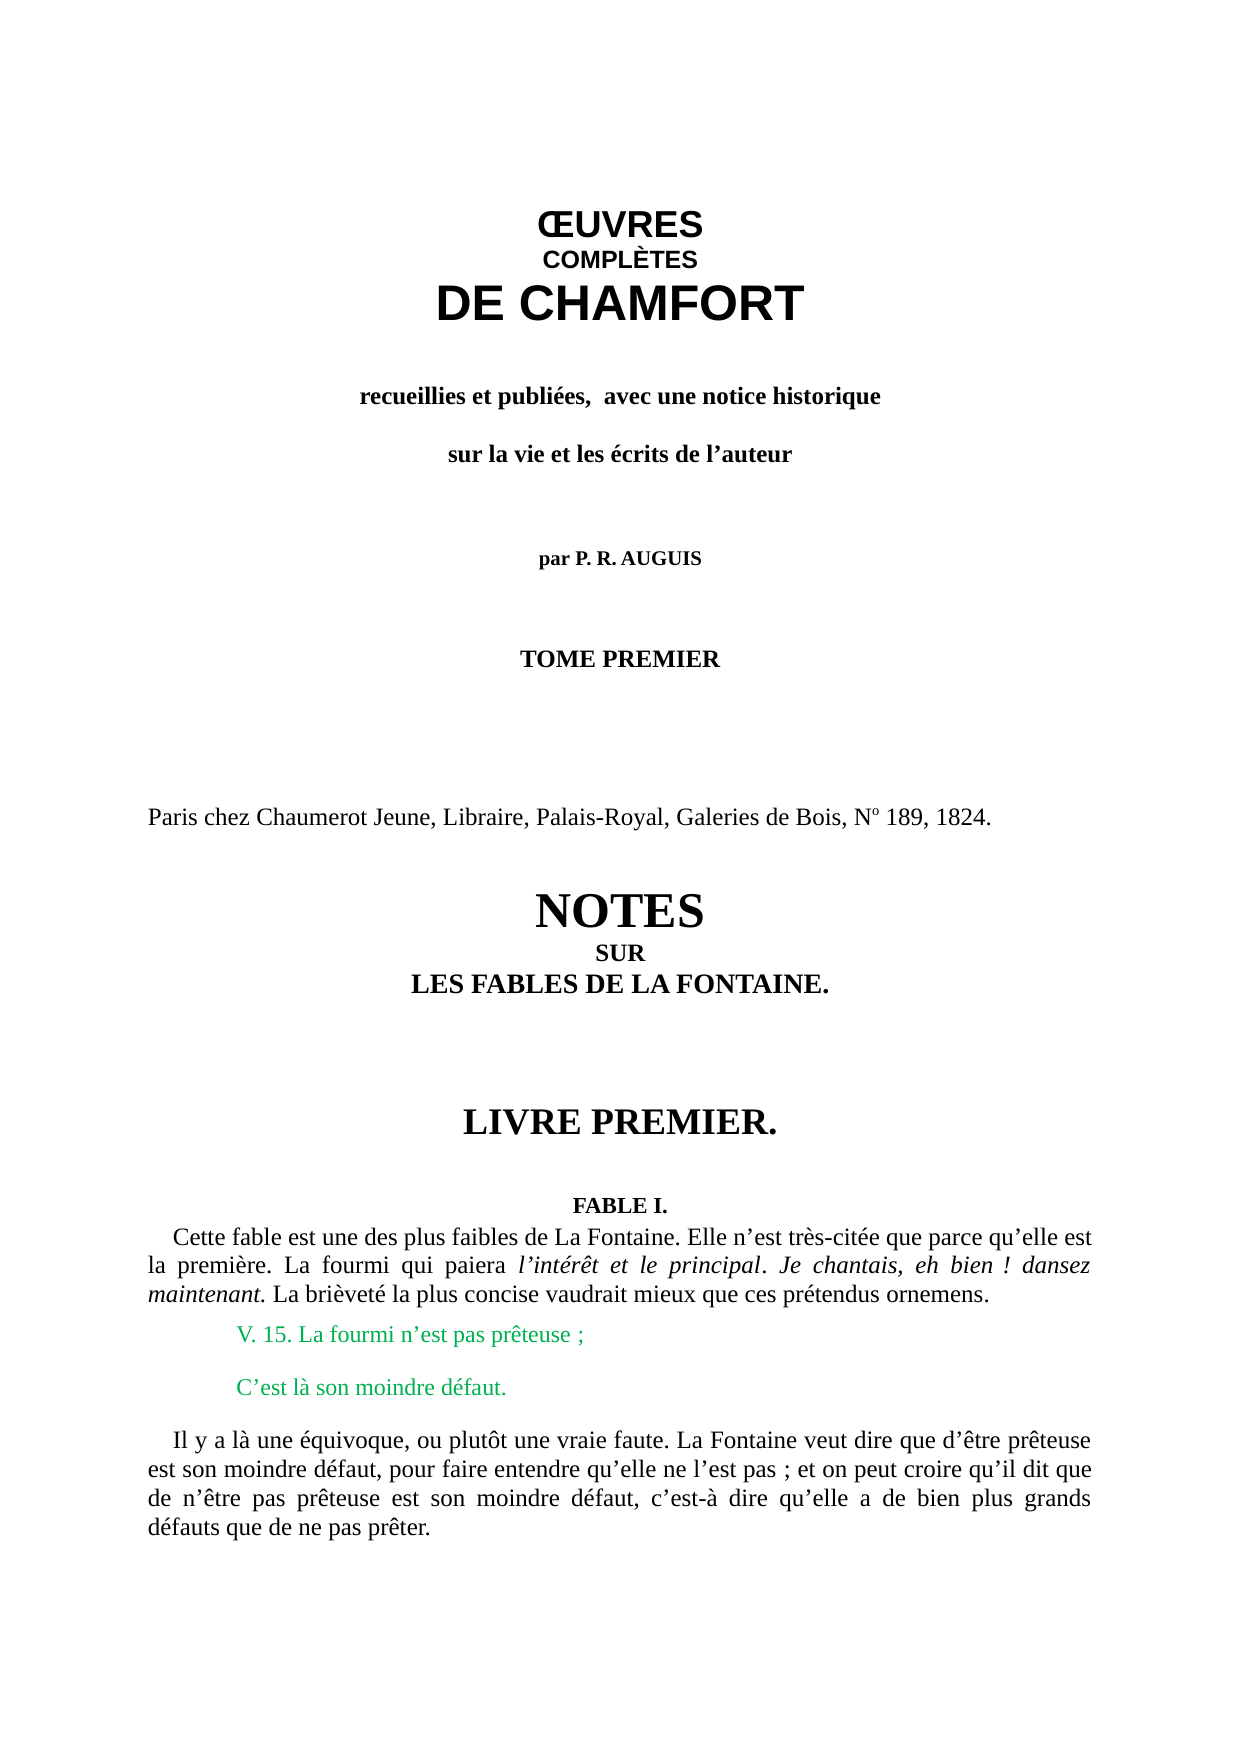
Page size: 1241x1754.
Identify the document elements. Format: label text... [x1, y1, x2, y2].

text Par P. R. AUGUIS [148, 546, 1093, 570]
text PARIS CHEZ CHAUMEROT JEUNE, LIBRAIRE, PALAIS-ROYAL, GALERIES DE BOIS, No 189, 1824. [148, 802, 1093, 831]
text Cette fable est une des plus faibles de La Fontaine. Elle n’est très-citée que parce qu’elle est la première. La fourmi qui paiera l’intérêt et le principal. Je chantais, eh bien ! dansez maintenant. La brièveté la plus concise vaudrait mieux que ces prétendus ornemens. [148, 1222, 1093, 1308]
text RECUEILLIES ET PUBLIÉES, AVEC UNE NOTICE HISTORIQUE SUR LA VIE ET LES ÉCRITS DE L’AUTEUR [148, 381, 1093, 467]
text C’est là son moindre défaut. [236, 1373, 1093, 1401]
subtitle FABLE I. [148, 1192, 1093, 1219]
subtitle NOTES SUR LES FABLES DE LA FONTAINE. [148, 881, 1093, 999]
subtitle LIVRE PREMIER. [148, 1099, 1093, 1142]
text TOME PREMIER [148, 644, 1093, 673]
text Il y a là une équivoque, ou plutôt une vraie faute. La Fontaine veut dire que d’être prêteuse est son moindre défaut, pour faire entendre qu’elle ne l’est pas ; et on peut croire qu’il dit que de n’être pas prêteuse est son moindre défaut, c’est-à dire qu’elle a de bien plus grands défauts que de ne pas prêter. [148, 1426, 1093, 1541]
title ŒUVRES COMPLÈTES DE CHAMFORT [148, 202, 1093, 331]
text V. 15. La fourmi n’est pas prêteuse ; [236, 1320, 1093, 1348]
